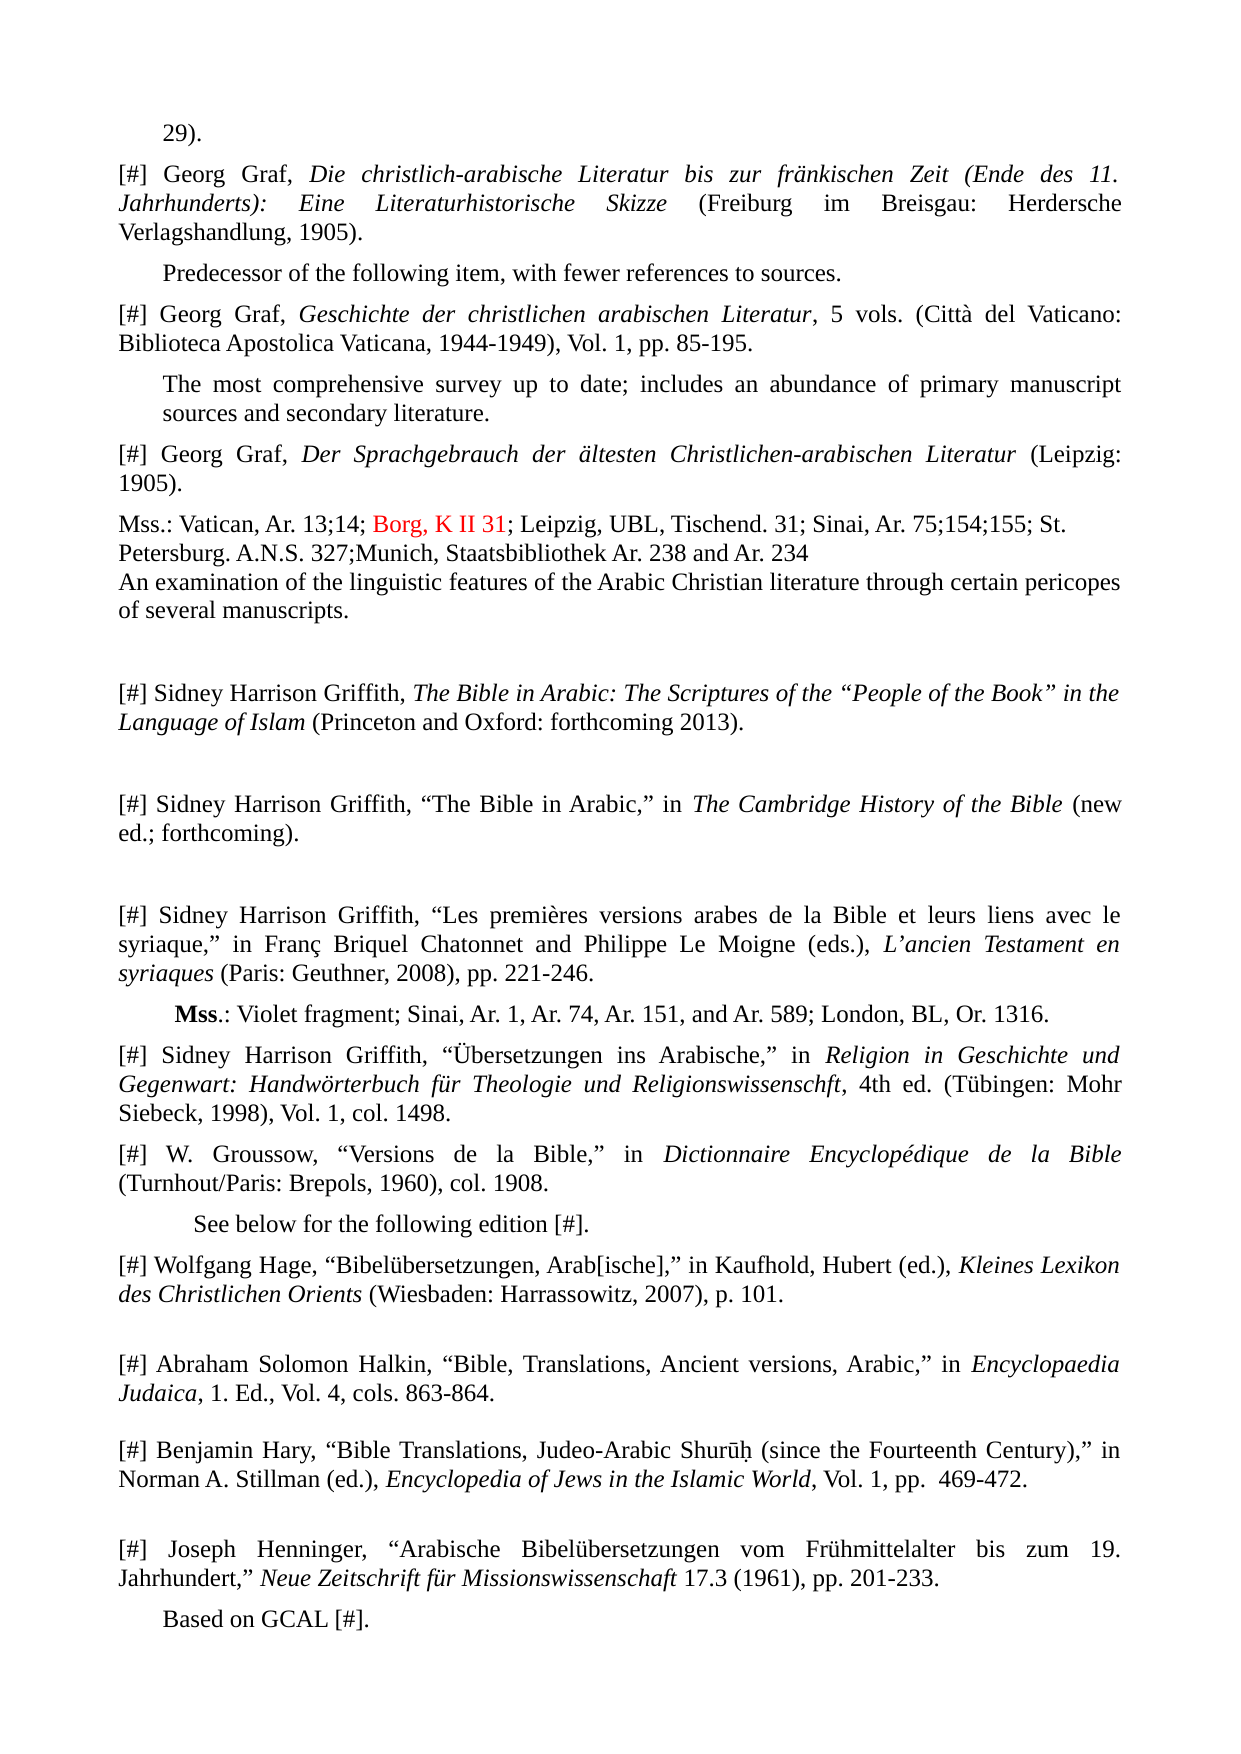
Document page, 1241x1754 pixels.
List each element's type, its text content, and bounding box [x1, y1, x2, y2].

text [#] Wolfgang Hage, “Bibelübersetzungen, Arab[ische],” in Kaufhold, Hubert (ed.), Kleines Lexikon des Christlichen Orients (Wiesbaden: Harrassowitz, 2007), p. 101. [118, 1251, 1122, 1308]
text Based on GCAL [#]. [118, 1604, 1122, 1633]
text Mss.: Violet fragment; Sinai, Ar. 1, Ar. 74, Ar. 151, and Ar. 589; London, BL, Or. 1316. [174, 999, 1122, 1028]
text [#] Georg Graf, Die christlich-arabische Literatur bis zur fränkischen Zeit (Ende des 11. Jahrhunderts): Eine Literaturhistorische Skizze (Freiburg im Breisgau: Herdersche Verlagshandlung, 1905). [118, 159, 1122, 246]
text The most comprehensive survey up to date; includes an abundance of primary manuscript sources and secondary literature. [162, 369, 1122, 427]
text 29). [162, 118, 1122, 147]
text [#] Georg Graf, Der Sprachgebrauch der ältesten Christlichen-arabischen Literatur (Leipzig: 1905). [118, 439, 1122, 497]
text [#] Joseph Henninger, “Arabische Bibelübersetzungen vom Frühmittelalter bis zum 19. Jahrhundert,” Neue Zeitschrift für Missionswissenschaft 17.3 (1961), pp. 201-233. [118, 1534, 1122, 1592]
text [#] Georg Graf, Geschichte der christlichen arabischen Literatur, 5 vols. (Città del Vaticano: Biblioteca Apostolica Vaticana, 1944-1949), Vol. 1, pp. 85-195. [118, 299, 1122, 357]
text [#] Sidney Harrison Griffith, “The Bible in Arabic,” in The Cambridge History of the Bible (new ed.; forthcoming). [118, 789, 1122, 847]
text [#] W. Groussow, “Versions de la Bible,” in Dictionnaire Encyclopédique de la Bible (Turnhout/Paris: Brepols, 1960), col. 1908. [118, 1139, 1122, 1197]
text [#] Abraham Solomon Halkin, “Bible, Translations, Ancient versions, Arabic,” in Encyclopaedia Judaica, 1. Ed., Vol. 4, cols. 863-864. [118, 1349, 1122, 1407]
text See below for the following edition [#]. [118, 1209, 1122, 1238]
text [#] Sidney Harrison Griffith, The Bible in Arabic: The Scriptures of the “People of the Book” in the Language of Islam (Princeton and Oxford: forthcoming 2013). [118, 678, 1122, 736]
text [#] Sidney Harrison Griffith, “Übersetzungen ins Arabische,” in Religion in Geschichte und Gegenwart: Handwörterbuch für Theologie und Religionswissenschft, 4th ed. (Tübingen: Mohr Siebeck, 1998), Vol. 1, col. 1498. [118, 1041, 1122, 1127]
text Predecessor of the following item, with fewer references to sources. [162, 258, 1122, 287]
text [#] Benjamin Hary, “Bible Translations, Judeo-Arabic Shurūḥ (since the Fourteenth Century),” in Norman A. Stillman (ed.), Encyclopedia of Jews in the Islamic World, Vol. 1, pp. 469-472. [118, 1436, 1122, 1493]
text Mss.: Vatican, Ar. 13;14; Borg, K II 31; Leipzig, UBL, Tischend. 31; Sinai, Ar. 75;154;155; St. Petersburg. A.N.S. 327;Munich, Staatsbibliothek Ar. 238 and Ar. 234 [118, 509, 1122, 567]
text An examination of the linguistic features of the Arabic Christian literature through certain pericopes of several manuscripts. [118, 567, 1122, 624]
text [#] Sidney Harrison Griffith, “Les premières versions arabes de la Bible et leurs liens avec le syriaque,” in Franç Briquel Chatonnet and Philippe Le Moigne (eds.), L’ancien Testament en syriaques (Paris: Geuthner, 2008), pp. 221-246. [118, 901, 1122, 987]
